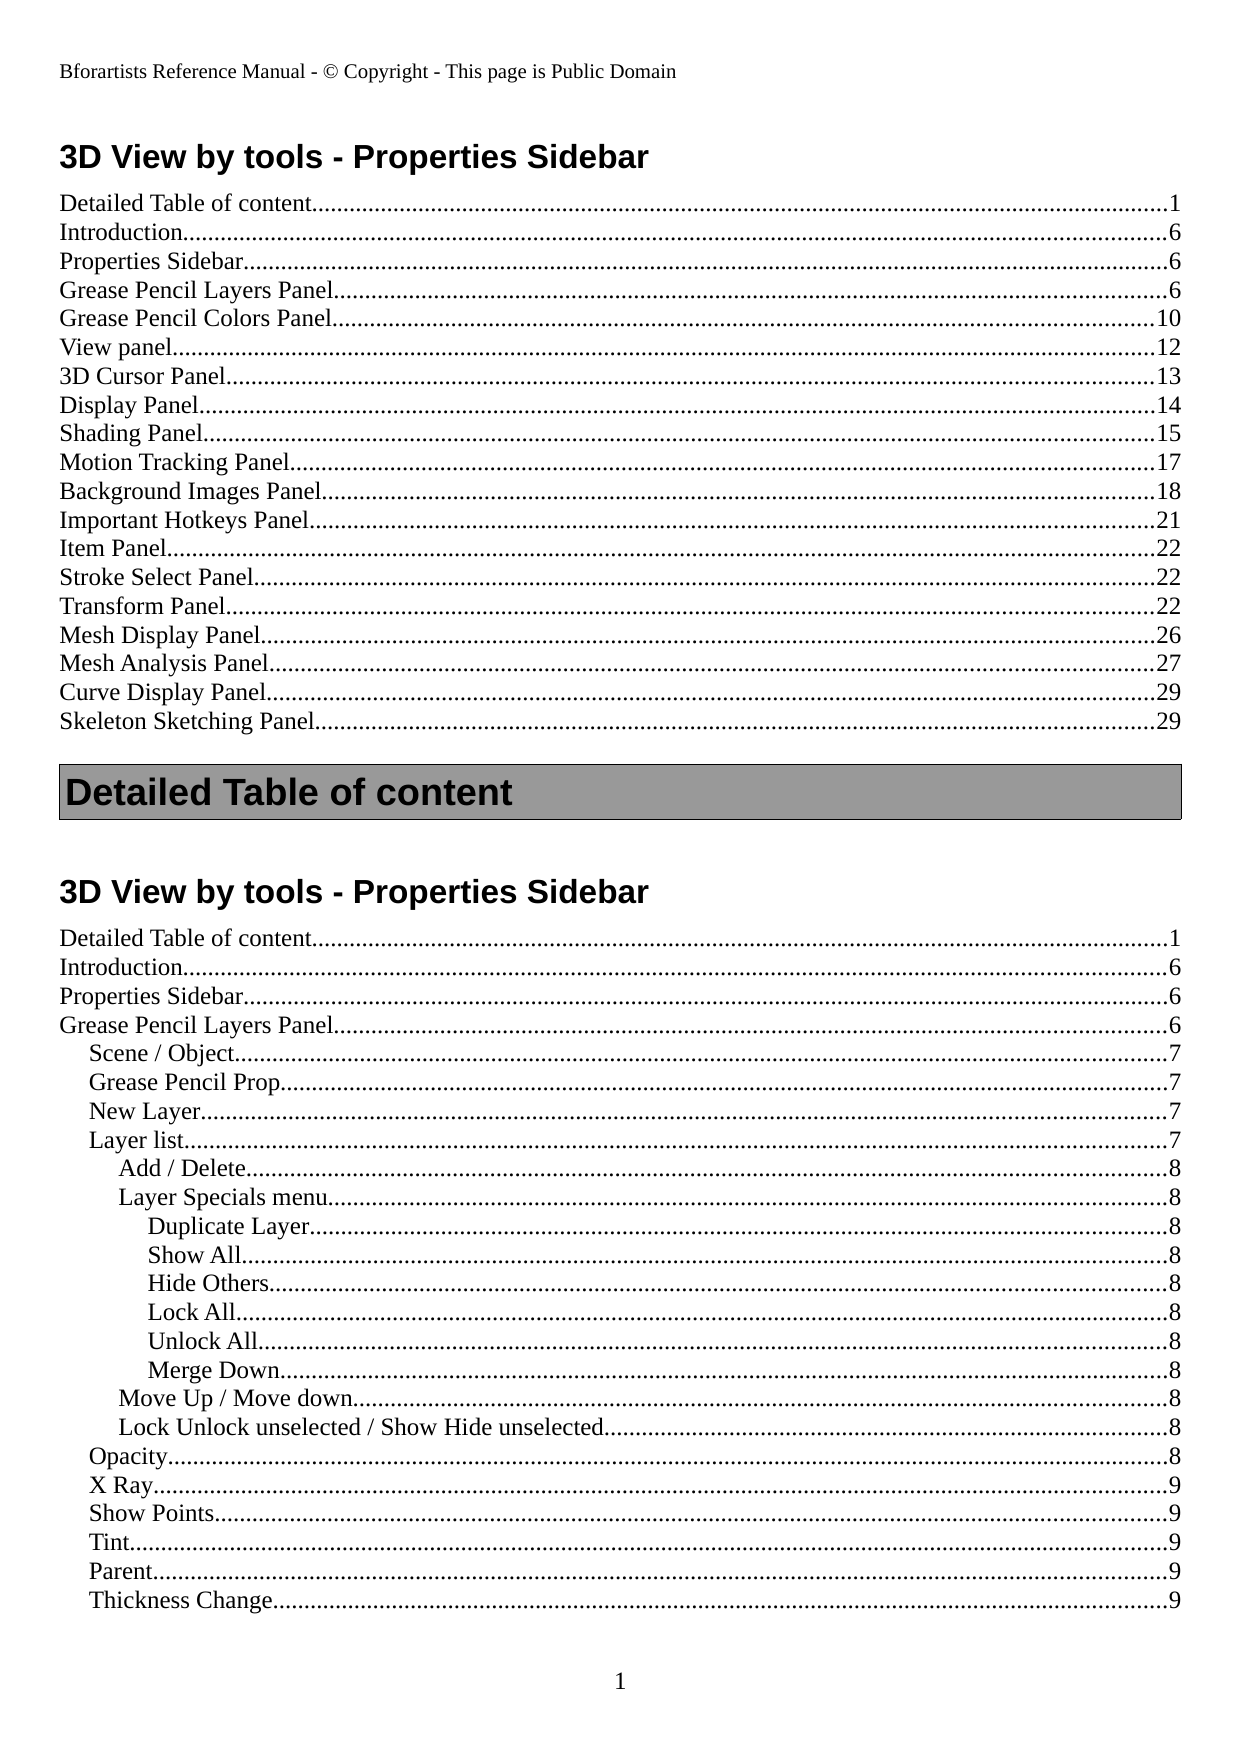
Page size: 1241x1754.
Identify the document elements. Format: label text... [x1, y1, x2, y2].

text Grease Pencil Layers Panel 6 [59, 1010, 1181, 1038]
text Detailed Table of content 1 [59, 188, 1181, 217]
text Move Up / Move down 8 [118, 1383, 1181, 1412]
text Scene / Object 7 [88, 1038, 1181, 1067]
text Tint 9 [88, 1527, 1181, 1556]
text Detailed Table of content 1 [59, 923, 1181, 952]
text 3D Cursor Panel 13 [59, 361, 1181, 390]
subtitle 3D View by tools - Properties Sidebar [59, 873, 1181, 911]
subtitle 3D View by tools - Properties Sidebar [59, 138, 1181, 176]
text Properties Sidebar 6 [59, 246, 1181, 275]
text Shading Panel 15 [59, 418, 1181, 447]
text Important Hotkeys Panel 21 [59, 505, 1181, 533]
text Unlock All 8 [147, 1326, 1181, 1355]
text View panel 12 [59, 332, 1181, 361]
text Lock All 8 [147, 1297, 1181, 1326]
text Mesh Analysis Panel 27 [59, 648, 1181, 677]
text Opacity 8 [88, 1441, 1181, 1470]
text Background Images Panel 18 [59, 476, 1181, 505]
text X Ray 9 [88, 1470, 1181, 1498]
text New Layer 7 [88, 1096, 1181, 1125]
text Grease Pencil Layers Panel 6 [59, 275, 1181, 303]
text Properties Sidebar 6 [59, 981, 1181, 1010]
text Show All 8 [147, 1240, 1181, 1268]
text Item Panel 22 [59, 533, 1181, 562]
text Mesh Display Panel 26 [59, 620, 1181, 648]
text Display Panel 14 [59, 390, 1181, 418]
text Show Points 9 [88, 1498, 1181, 1527]
text Parent 9 [88, 1556, 1181, 1585]
text Layer list 7 [88, 1125, 1181, 1153]
text Introduction 6 [59, 952, 1181, 981]
text Stroke Select Panel 22 [59, 562, 1181, 591]
text Add / Delete 8 [118, 1153, 1181, 1182]
text Grease Pencil Colors Panel 10 [59, 303, 1181, 332]
text Merge Down 8 [147, 1355, 1181, 1383]
text Lock Unlock unselected / Show Hide unselected 8 [118, 1412, 1181, 1441]
text Duplicate Layer 8 [147, 1211, 1181, 1240]
text Hide Others 8 [147, 1268, 1181, 1297]
text Layer Specials menu 8 [118, 1182, 1181, 1211]
text Grease Pencil Prop 7 [88, 1067, 1181, 1096]
text Thickness Change 9 [88, 1585, 1181, 1613]
text Skeleton Sketching Panel 29 [59, 706, 1181, 735]
text Introduction 6 [59, 217, 1181, 246]
table_header Detailed Table of content [60, 765, 1181, 819]
text Motion Tracking Panel 17 [59, 447, 1181, 476]
text Curve Display Panel 29 [59, 677, 1181, 706]
text Transform Panel 22 [59, 591, 1181, 620]
